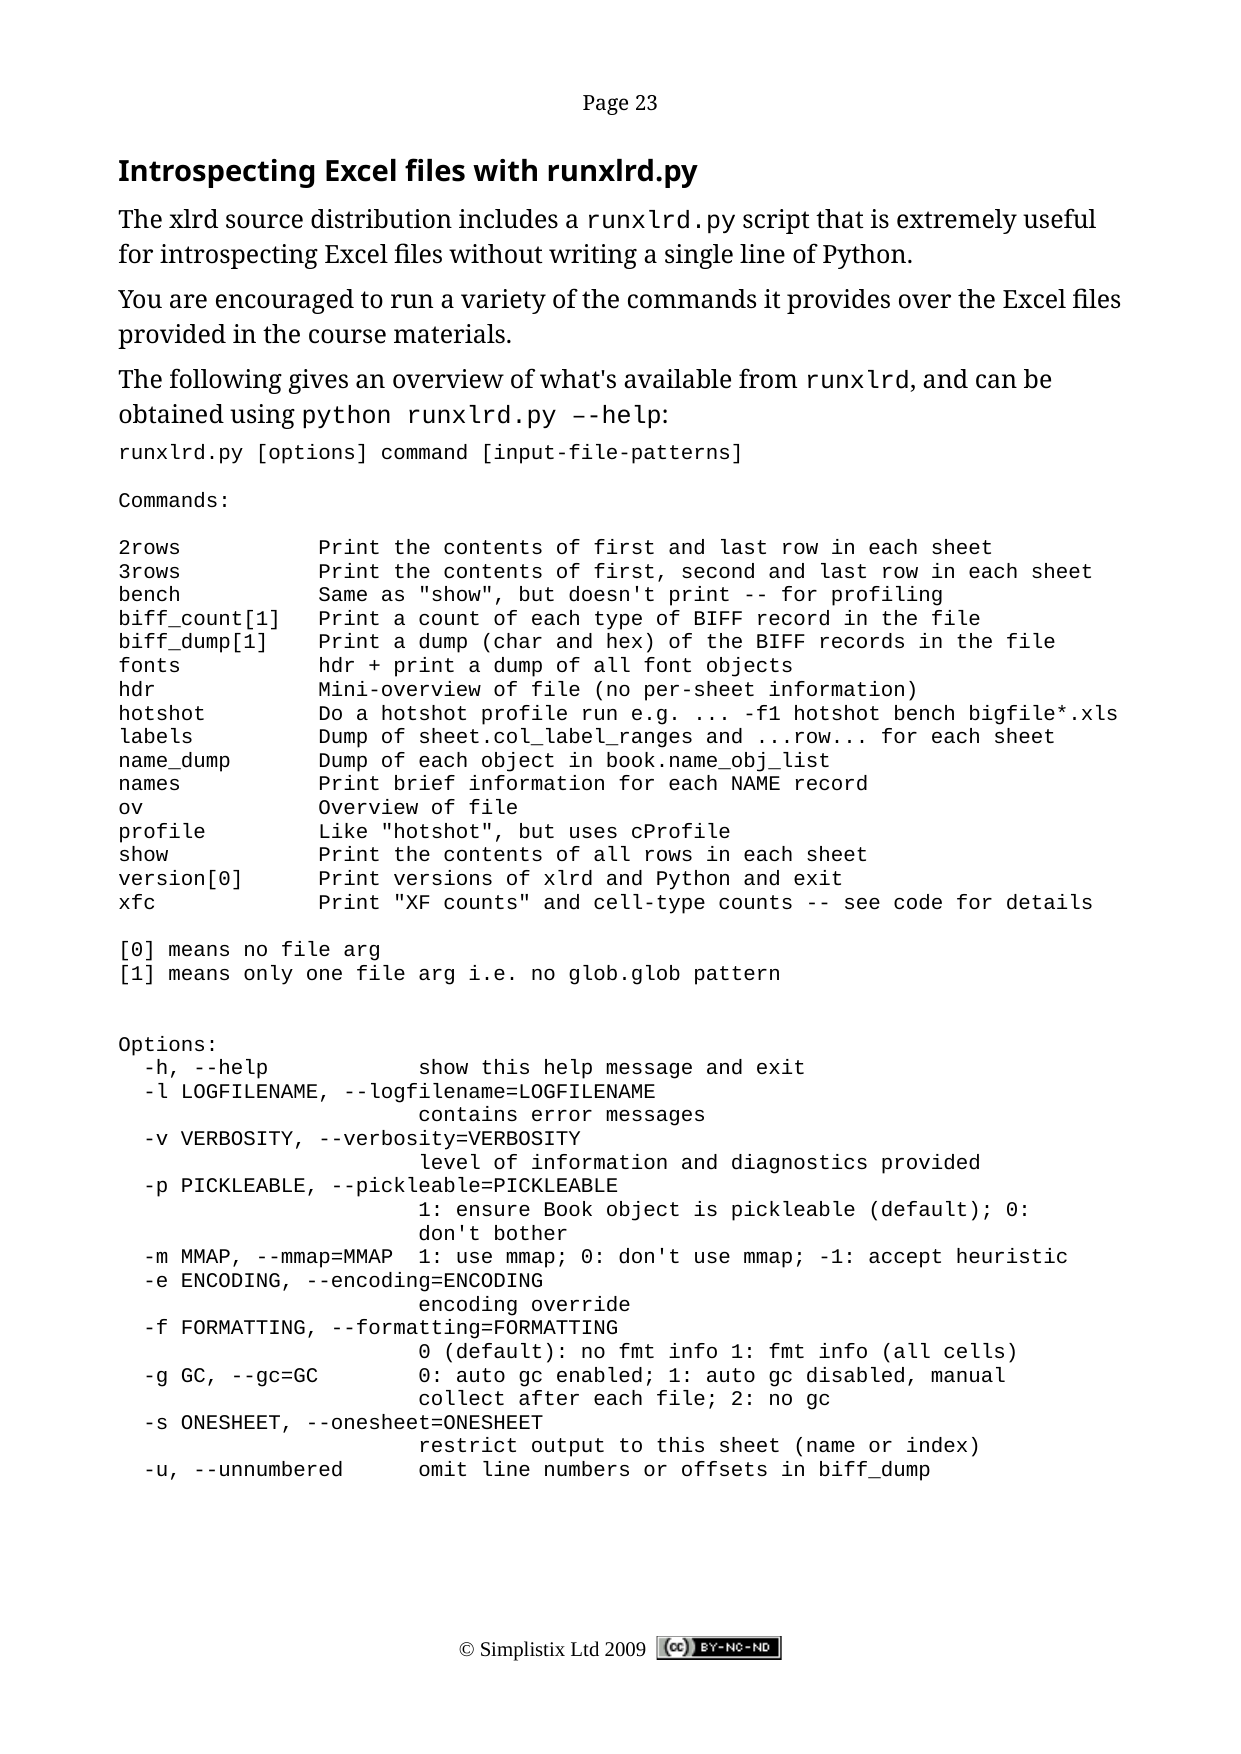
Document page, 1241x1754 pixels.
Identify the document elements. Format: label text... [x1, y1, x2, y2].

text -h, --help show this help message and exit [118, 1057, 1122, 1081]
text hotshot Do a hotshot profile run e.g. ... -f1 hotshot bench bigfile*.xls [118, 702, 1122, 726]
text hdr Mini-overview of file (no per-sheet information) [118, 679, 1122, 702]
text The xlrd source distribution includes a runxlrd.py script that is extremely useful for introspecting Excel files without writing a single line of Python. [118, 202, 1122, 270]
text Commands: [118, 490, 1122, 513]
text version[0] Print versions of xlrd and Python and exit [118, 868, 1122, 892]
text encoding override [118, 1294, 1122, 1317]
text profile Like "hotshot", but uses cProfile [118, 821, 1122, 844]
text -g GC, --gc=GC 0: auto gc enabled; 1: auto gc disabled, manual [118, 1364, 1122, 1388]
text -p PICKLEABLE, --pickleable=PICKLEABLE [118, 1175, 1122, 1199]
text name_dump Dump of each object in book.name_obj_list [118, 750, 1122, 773]
text contains error messages [118, 1104, 1122, 1128]
text [0] means no file arg [118, 939, 1122, 963]
text 0 (default): no fmt info 1: fmt info (all cells) [118, 1341, 1122, 1364]
text -e ENCODING, --encoding=ENCODING [118, 1270, 1122, 1294]
text level of information and diagnostics provided [118, 1152, 1122, 1175]
text -l LOGFILENAME, --logfilename=LOGFILENAME [118, 1081, 1122, 1104]
text biff_count[1] Print a count of each type of BIFF record in the file [118, 608, 1122, 632]
text -s ONESHEET, --onesheet=ONESHEET [118, 1412, 1122, 1436]
text Options: [118, 1033, 1122, 1057]
text 1: ensure Book object is pickleable (default); 0: [118, 1199, 1122, 1223]
subtitle Introspecting Excel files with runxlrd.py [118, 151, 1122, 190]
text -f FORMATTING, --formatting=FORMATTING [118, 1317, 1122, 1341]
text The following gives an overview of what's available from runxlrd, and can be obtained using python runxlrd.py –-help: [118, 362, 1122, 431]
text biff_dump[1] Print a dump (char and hex) of the BIFF records in the file [118, 632, 1122, 655]
text -m MMAP, --mmap=MMAP 1: use mmap; 0: don't use mmap; -1: accept heuristic [118, 1246, 1122, 1270]
text You are encouraged to run a variety of the commands it provides over the Excel files provided in the course materials. [118, 282, 1122, 350]
text runxlrd.py [options] command [input-file-patterns] [118, 442, 1122, 466]
text labels Dump of sheet.col_label_ranges and ...row... for each sheet [118, 726, 1122, 750]
text names Print brief information for each NAME record [118, 773, 1122, 797]
text [1] means only one file arg i.e. no glob.glob pattern [118, 963, 1122, 986]
text fonts hdr + print a dump of all font objects [118, 655, 1122, 679]
text -v VERBOSITY, --verbosity=VERBOSITY [118, 1128, 1122, 1152]
text bench Same as "show", but doesn't print -- for profiling [118, 584, 1122, 608]
text restrict output to this sheet (name or index) [118, 1436, 1122, 1459]
text xfc Print "XF counts" and cell-type counts -- see code for details [118, 892, 1122, 915]
text 2rows Print the contents of first and last row in each sheet [118, 537, 1122, 561]
text ov Overview of file [118, 797, 1122, 821]
text don't bother [118, 1223, 1122, 1246]
text -u, --unnumbered omit line numbers or offsets in biff_dump [118, 1459, 1122, 1483]
picture [656, 1636, 782, 1660]
text show Print the contents of all rows in each sheet [118, 844, 1122, 868]
text collect after each file; 2: no gc [118, 1388, 1122, 1412]
text 3rows Print the contents of first, second and last row in each sheet [118, 561, 1122, 584]
